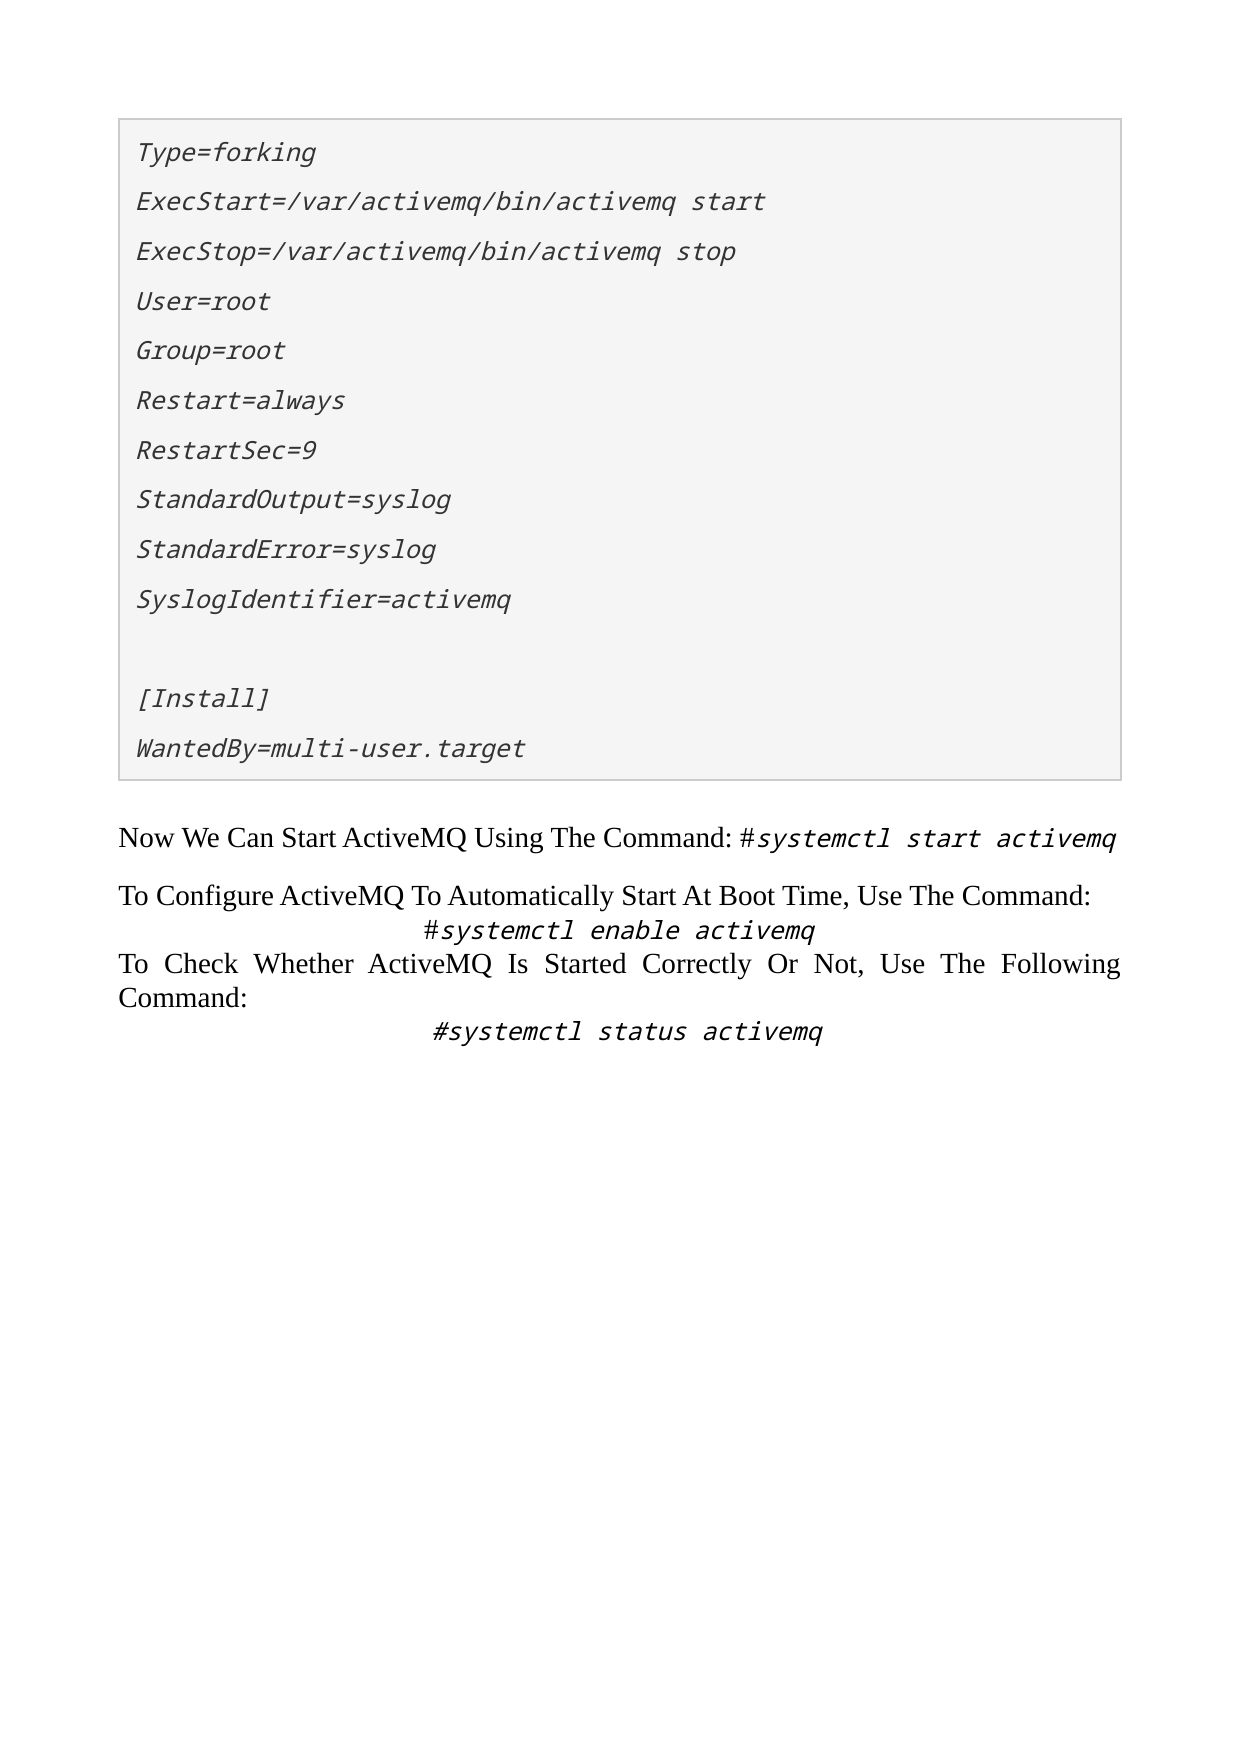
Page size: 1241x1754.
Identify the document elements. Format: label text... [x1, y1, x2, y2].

text StandardError=syslog [120, 516, 1120, 565]
text RestartSec=9 [120, 416, 1120, 466]
text StandardOutput=syslog [120, 466, 1120, 516]
text ExecStart=/var/activemq/bin/activemq start [120, 168, 1120, 217]
text To Configure ActiveMQ To Automatically Start At Boot Time, Use The Command: [118, 878, 1122, 912]
text Restart=always [120, 367, 1120, 416]
text To Check Whether ActiveMQ Is Started Correctly Or Not, Use The Following Command: [118, 946, 1122, 1013]
text Type=forking [120, 120, 1120, 168]
text #systemctl enable activemq [118, 912, 1122, 946]
text #systemctl status activemq [118, 1013, 1122, 1047]
text Now We Can Start ActiveMQ Using The Command: #systemctl start activemq [118, 820, 1122, 854]
text Group=root [120, 317, 1120, 367]
text [Install] [120, 665, 1120, 714]
text SyslogIdentifier=activemq [120, 565, 1120, 615]
text ExecStop=/var/activemq/bin/activemq stop [120, 217, 1120, 267]
text User=root [120, 267, 1120, 317]
text WantedBy=multi-user.target [120, 714, 1120, 779]
